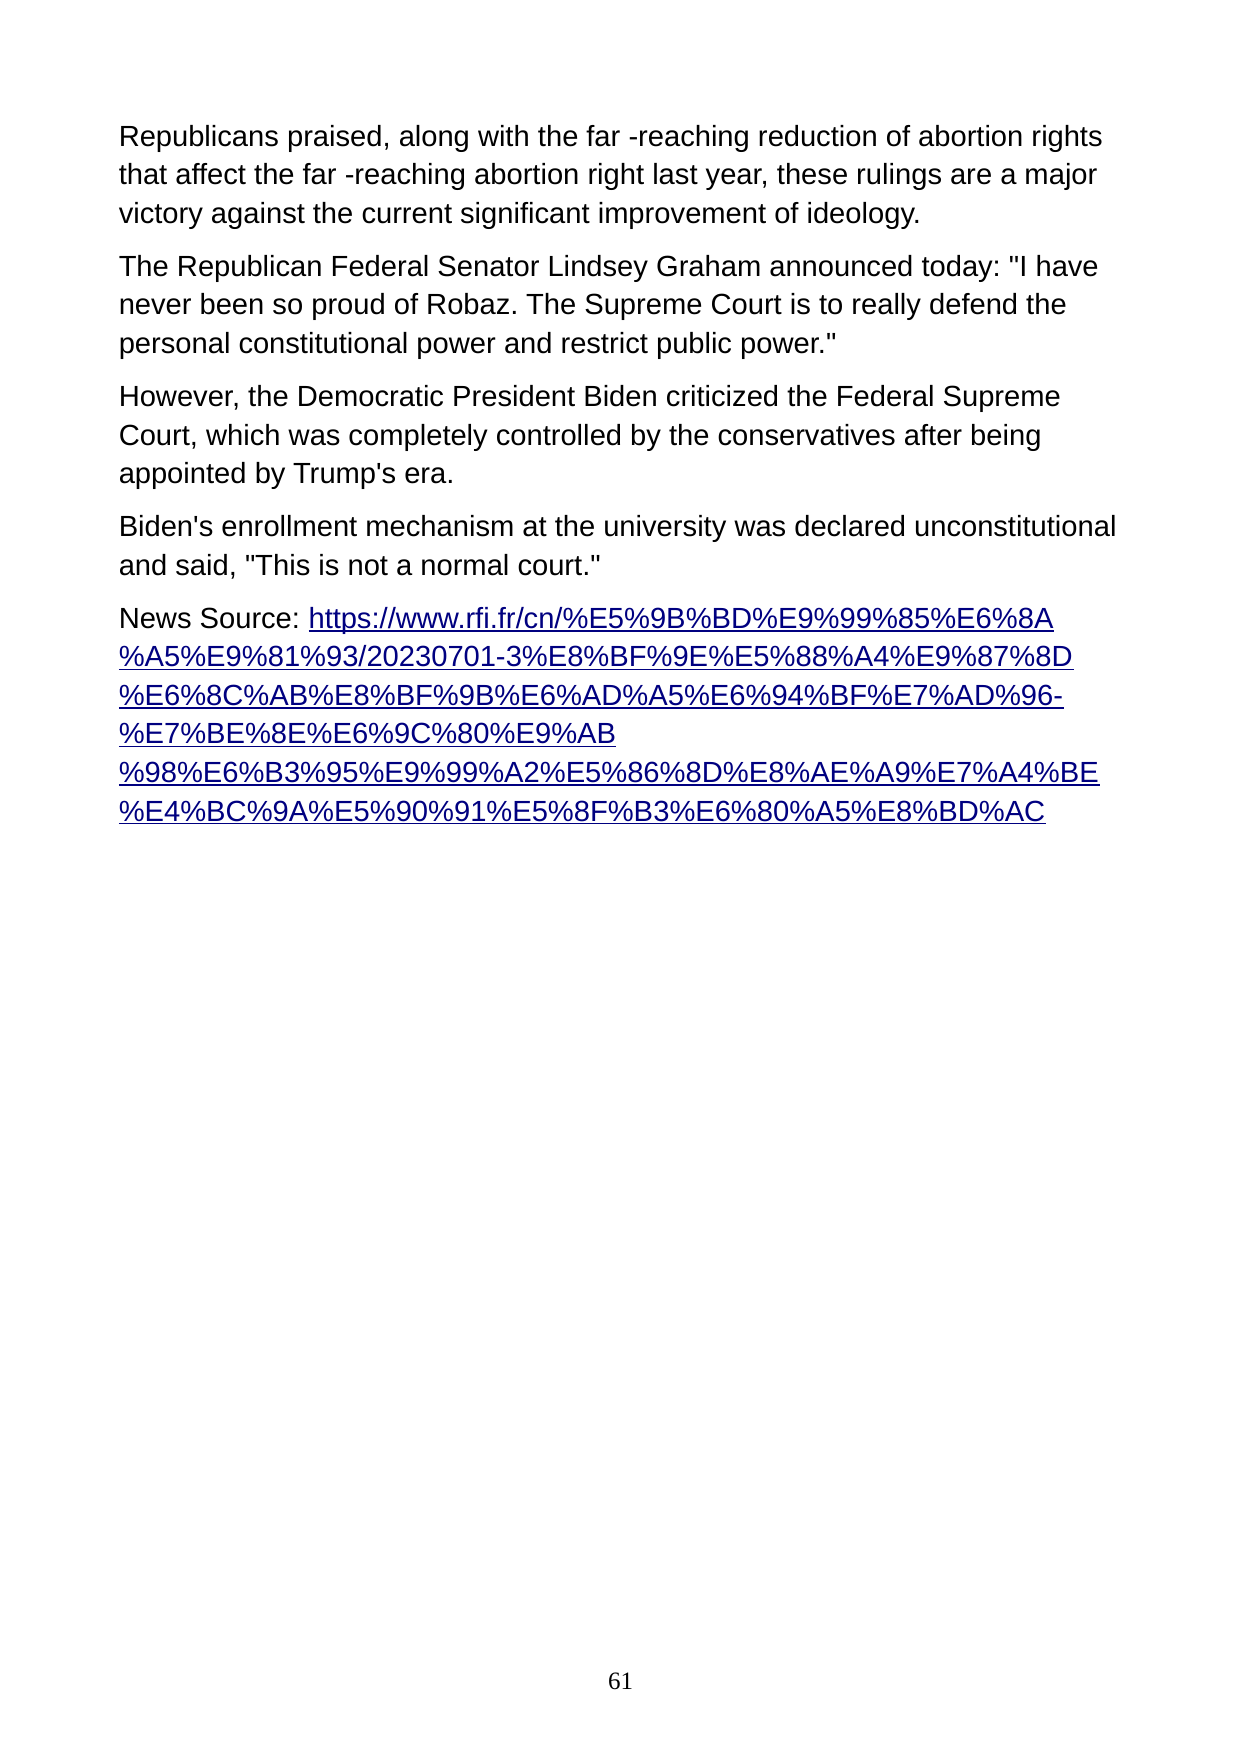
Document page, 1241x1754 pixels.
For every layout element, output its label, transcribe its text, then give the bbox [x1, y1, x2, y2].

text However, the Democratic President Biden criticized the Federal Supreme Court, which was completely controlled by the conservatives after being appointed by Trump's era. [118, 379, 1122, 489]
text News Source: https://www.rfi.fr/cn/%E5%9B%BD%E9%99%85%E6%8A%A5%E9%81%93/20230701-3%E8%BF%9E%E5%88%A4%E9%87%8D%E6%8C%AB%E8%BF%9B%E6%AD%A5%E6%94%BF%E7%AD%96-%E7%BE%8E%E6%9C%80%E9%AB%98%E6%B3%95%E9%99%A2%E5%86%8D%E8%AE%A9%E7%A4%BE%E4%BC%9A%E5%90%91%E5%8F%B3%E6%80%A5%E8%BD%AC [118, 601, 1122, 827]
text The Republican Federal Senator Lindsey Graham announced today: "I have never been so proud of Robaz. The Supreme Court is to really defend the personal constitutional power and restrict public power." [118, 249, 1122, 359]
text Biden's enrollment mechanism at the university was declared unconstitutional and said, "This is not a normal court." [118, 509, 1122, 581]
text Republicans praised, along with the far -reaching reduction of abortion rights that affect the far -reaching abortion right last year, these rulings are a major victory against the current significant improvement of ideology. [118, 118, 1122, 229]
